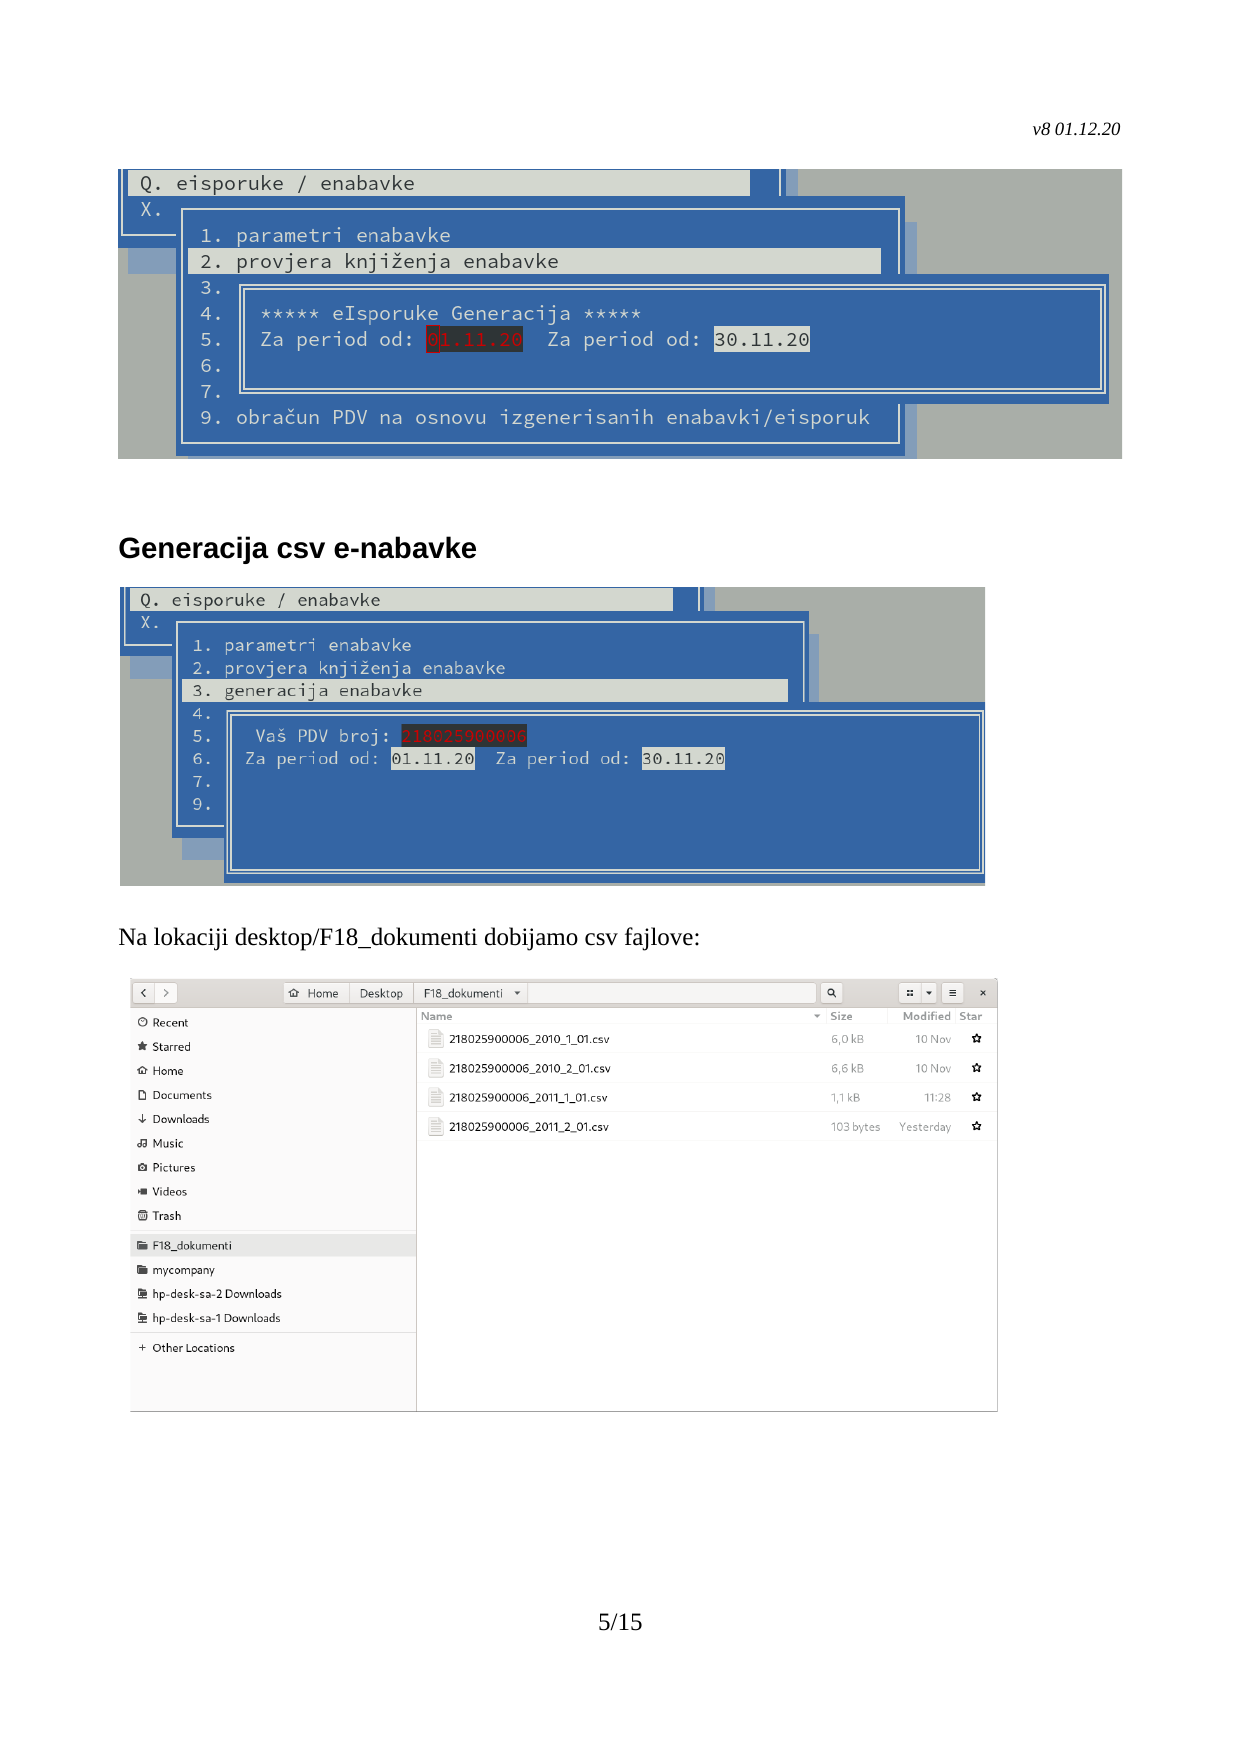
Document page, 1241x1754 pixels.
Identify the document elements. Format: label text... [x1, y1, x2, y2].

picture [120, 587, 986, 886]
picture [130, 978, 998, 1412]
text Na lokaciji desktop/F18_dokumenti dobijamo csv fajlove: [118, 922, 1122, 951]
subtitle Generacija csv e-nabavke [118, 531, 1122, 564]
picture [118, 169, 1123, 459]
